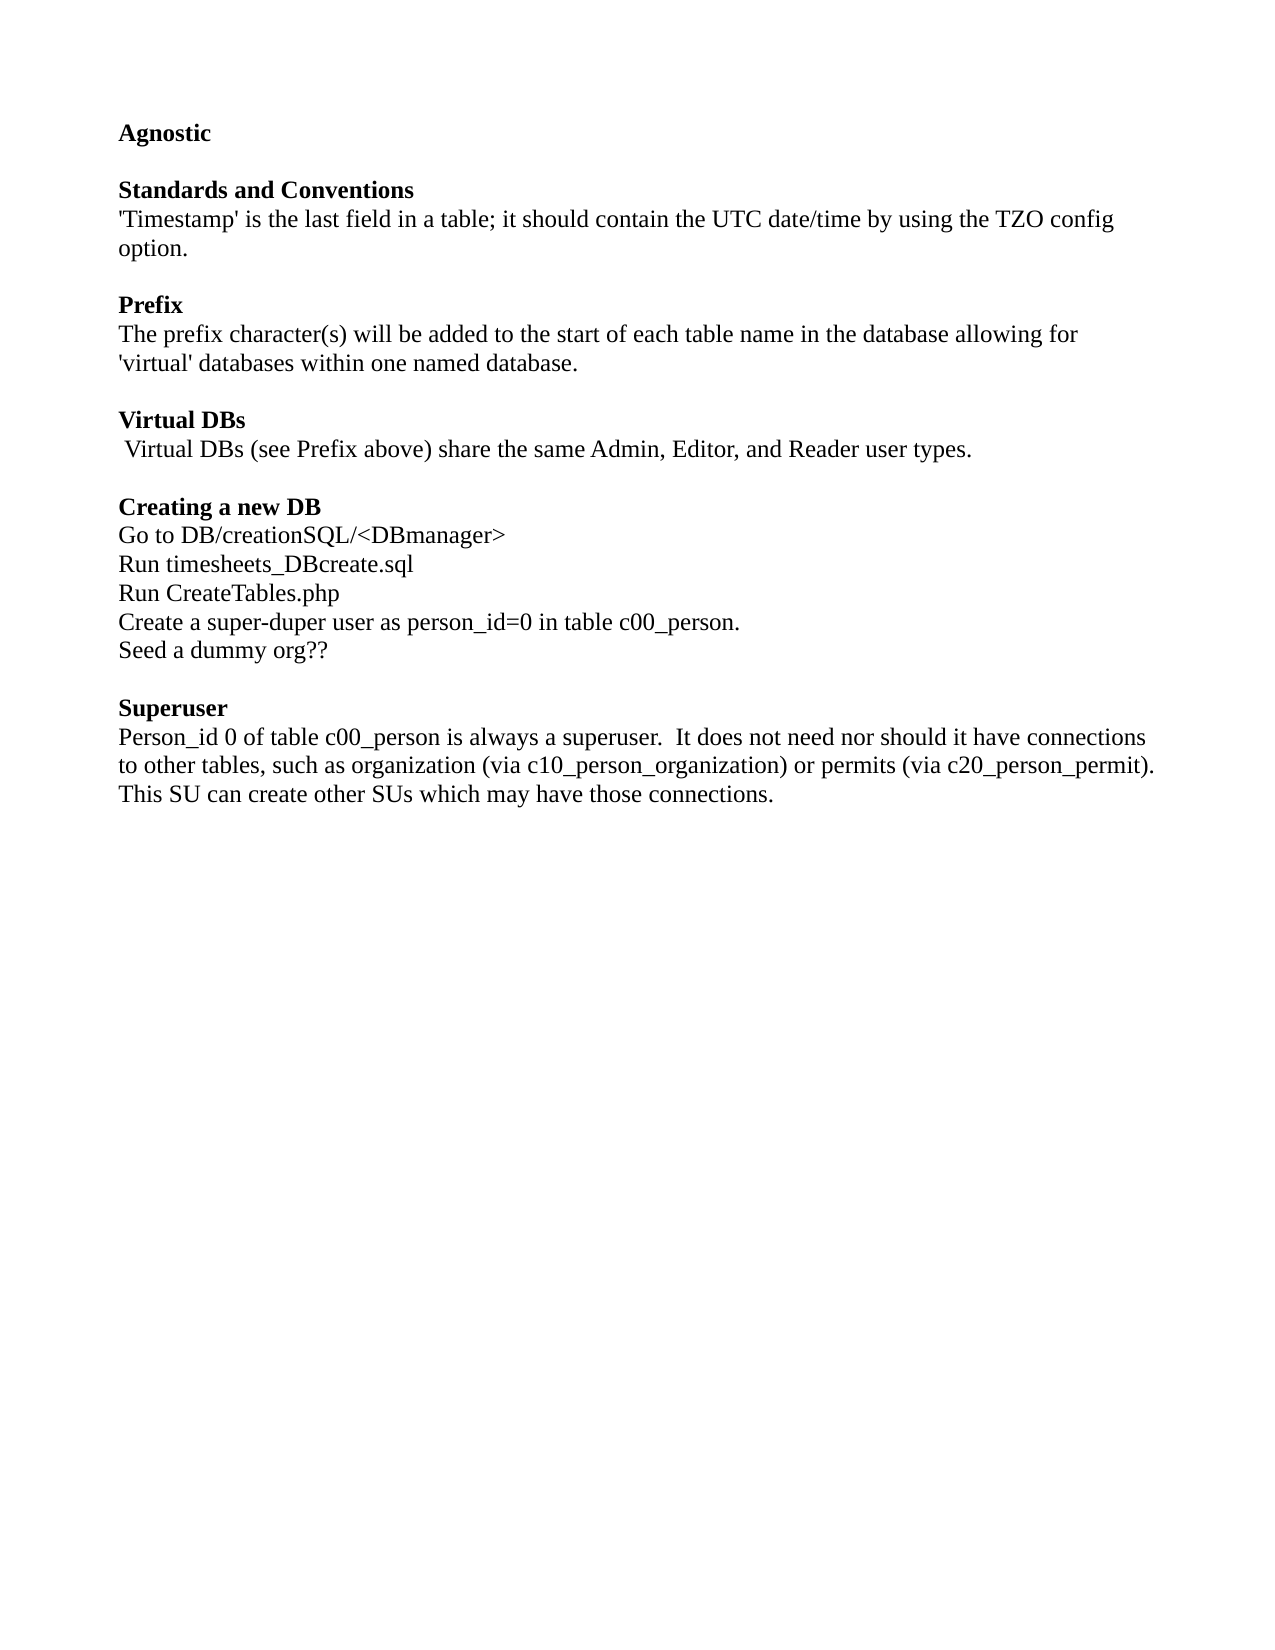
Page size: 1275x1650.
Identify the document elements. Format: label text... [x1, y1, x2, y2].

text Superuser [118, 693, 1157, 722]
text Virtual DBs [118, 406, 1157, 434]
text Run CreateTables.php [118, 578, 1157, 607]
text 'Timestamp' is the last field in a table; it should contain the UTC date/time by using the TZO config option. [118, 204, 1157, 262]
text Virtual DBs (see Prefix above) share the same Admin, Editor, and Reader user types. [118, 434, 1157, 463]
text Prefix [118, 291, 1157, 319]
text Person_id 0 of table c00_person is always a superuser. It does not need nor should it have connections to other tables, such as organization (via c10_person_organization) or permits (via c20_person_permit). This SU can create other SUs which may have those connections. [118, 722, 1157, 808]
text Run timesheets_DBcreate.sql [118, 549, 1157, 578]
text Standards and Conventions [118, 176, 1157, 204]
text Agnostic [118, 118, 1157, 147]
text The prefix character(s) will be added to the start of each table name in the database allowing for 'virtual' databases within one named database. [118, 319, 1157, 377]
text Create a super-duper user as person_id=0 in table c00_person. [118, 607, 1157, 636]
text Seed a dummy org?? [118, 636, 1157, 664]
text Creating a new DB [118, 492, 1157, 521]
text Go to DB/creationSQL/<DBmanager> [118, 521, 1157, 549]
